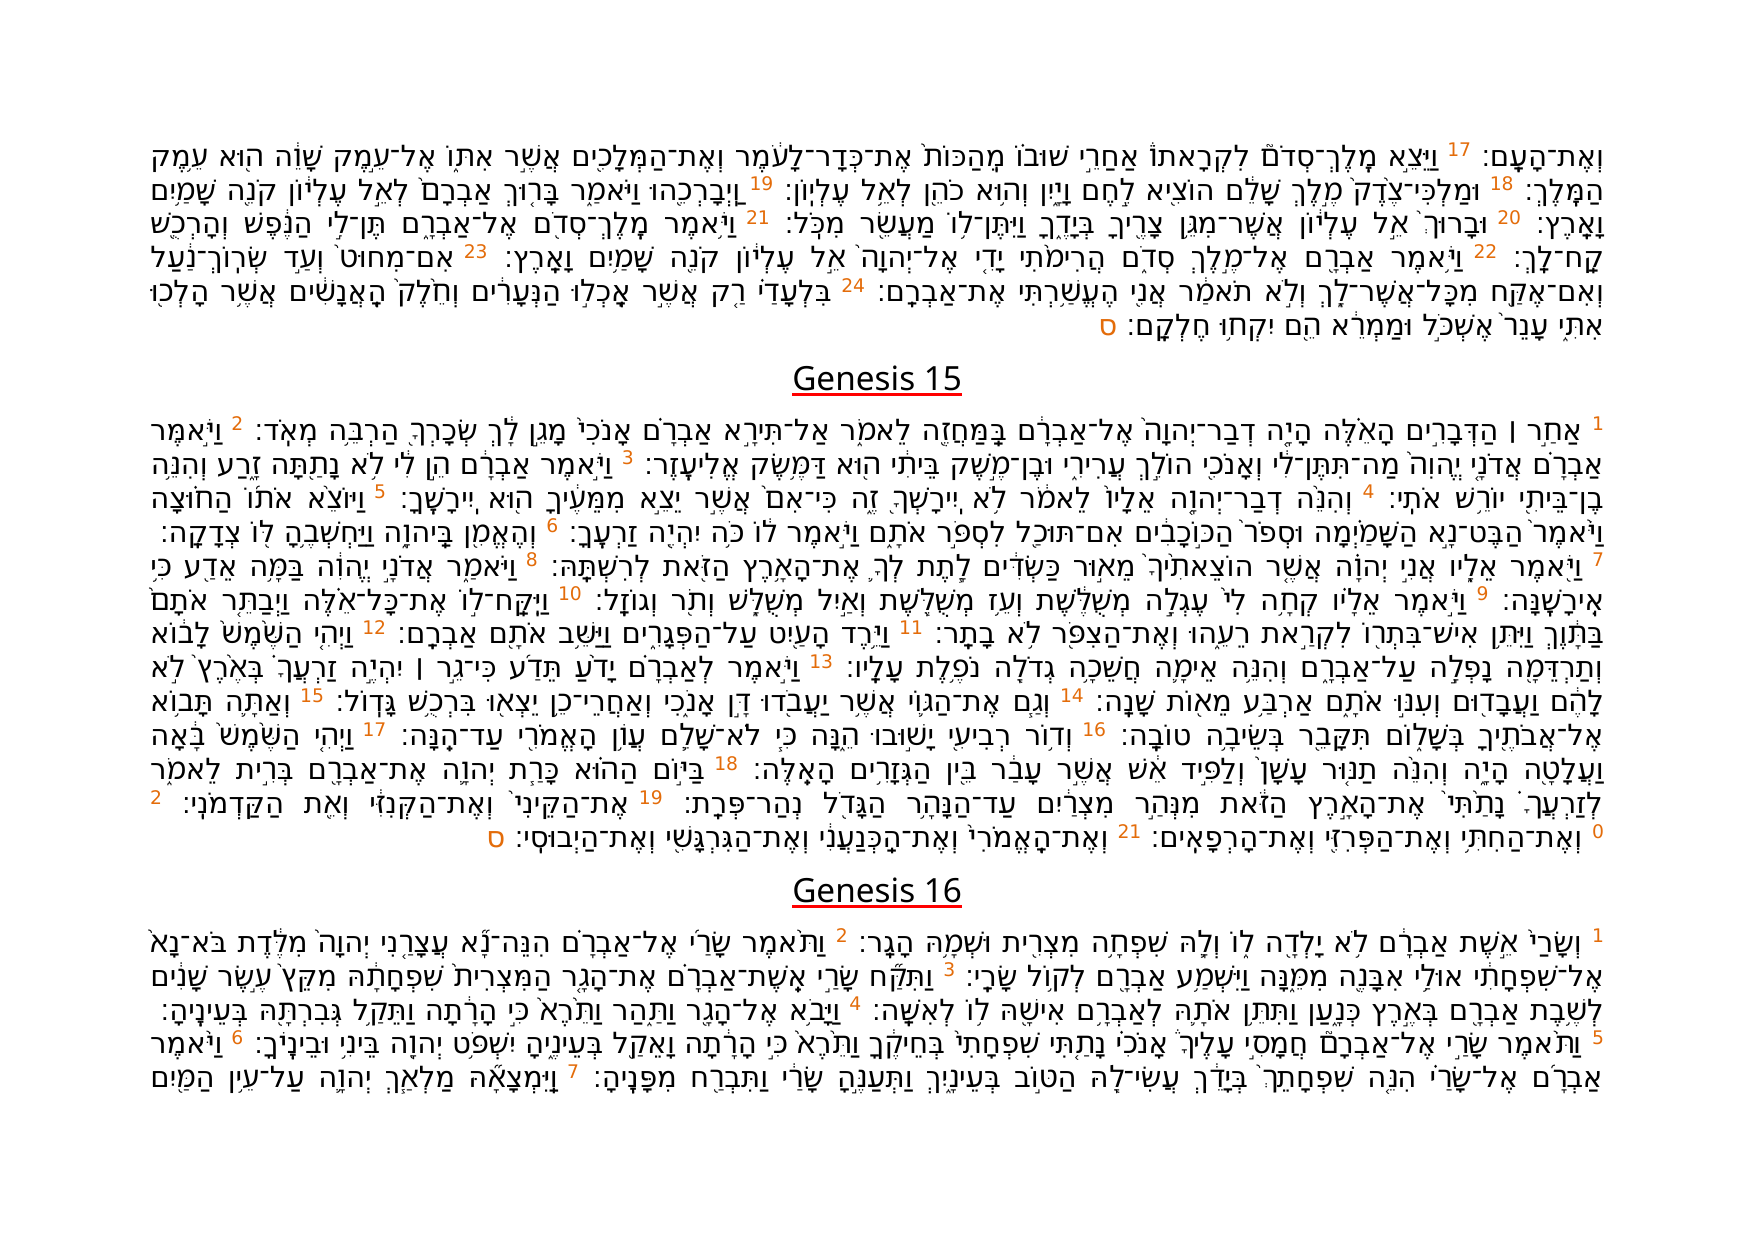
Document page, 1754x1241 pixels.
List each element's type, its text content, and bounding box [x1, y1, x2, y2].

text 1 וַיְהִ֗י בִּימֵי֙ אַמְרָפֶ֣ל מֶֽלֶךְ־שִׁנְעָ֔ר אַרְי֖וֹךְ מֶ֣לֶךְ אֶלָּסָ֑ר כְּדָרְלָעֹ֙מֶר֙ מֶ֣לֶךְ עֵילָ֔ם וְתִדְעָ֖ל מֶ֥לֶךְ גּוֹיִֽם׃ 2 עָשׂ֣וּ מִלְחָמָ֗ה אֶת־בֶּ֙רַע֙ מֶ֣לֶךְ סְדֹ֔ם וְאֶת־בִּרְשַׁ֖ע מֶ֣לֶךְ עֲמֹרָ֑ה שִׁנְאָ֣ב ׀ מֶ֣לֶךְ אַדְמָ֗ה וְשֶׁמְאֵ֙בֶר֙ מֶ֣לֶךְ *צביים **צְבוֹיִ֔ים וּמֶ֥לֶךְ בֶּ֖לַע הִיא־צֹֽעַר׃ ‬‬‬3 כָּל־אֵ֙לֶּה֙ חָֽבְר֔וּ אֶל־עֵ֖מֶק הַשִּׂדִּ֑ים ה֖וּא יָ֥ם הַמֶּֽלַח׃ ‬‬‬4 שְׁתֵּ֤ים עֶשְׂרֵה֙ שָׁנָ֔ה עָבְד֖וּ אֶת־כְּדָרְלָעֹ֑מֶר וּשְׁלֹשׁ־עֶשְׂרֵ֥ה שָׁנָ֖ה מָרָֽדוּ׃ ‬‬‬5 וּבְאַרְבַּע֩ עֶשְׂרֵ֨ה שָׁנָ֜ה בָּ֣א כְדָרְלָעֹ֗מֶר וְהַמְּלָכִים֙ אֲשֶׁ֣ר אִתּ֔וֹ וַיַּכּ֤וּ אֶת־רְפָאִים֙ בְּעַשְׁתְּרֹ֣ת קַרְנַ֔יִם וְאֶת־הַזּוּזִ֖ים בְּהָ֑ם וְאֵת֙ הֽ͏ָאֵימִ֔ים בְּשָׁוֵ֖ה קִרְיָתָֽיִם׃ ‬‬‬6 וְאֶת־הַחֹרִ֖י בְּהַרְרָ֣ם שֵׂעִ֑יר עַ֚ד אֵ֣יל פָּארָ֔ן אֲשֶׁ֖ר עַל־הַמִּדְבָּֽר׃ ‬‬‬7 וַ֠יָּשֻׁבוּ וַיָּבֹ֜אוּ אֶל־עֵ֤ין מִשְׁפָּט֙ הִ֣וא קָדֵ֔שׁ וַיַּכּ֕וּ אֶֽת־כָּל־שְׂדֵ֖ה הָעֲמָלֵקִ֑י וְגַם֙ אֶת־הָ֣אֱמֹרִ֔י הַיֹּשֵׁ֖ב בְּחַֽצְצֹ֥ן תָּמָֽר׃ ‬‬‬8 וַיֵּצֵ֨א מֶֽלֶךְ־סְדֹ֜ם וּמֶ֣לֶךְ עֲמֹרָ֗ה וּמֶ֤לֶךְ אַדְמָה֙ וּמֶ֣לֶךְ *צביים **צְבוֹיִ֔ם וּמֶ֥לֶךְ בֶּ֖לַע הִוא־צֹ֑עַר וַיַּֽעַרְכ֤וּ אִתָּם֙ מִלְחָמָ֔ה בְּעֵ֖מֶק הַשִּׂדִּֽים׃ ‬‬‬9 אֵ֣ת כְּדָרְלָעֹ֜מֶר מֶ֣לֶךְ עֵילָ֗ם וְתִדְעָל֙ מֶ֣לֶךְ גּוֹיִ֔ם וְאַמְרָפֶל֙ מֶ֣לֶךְ שִׁנְעָ֔ר וְאַרְי֖וֹךְ מֶ֣לֶךְ אֶלָּסָ֑ר אַרְבָּעָ֥ה מְלָכִ֖ים אֶת־הַחֲמִשָּֽׁה׃ ‬‬‬10 וְעֵ֣מֶק הַשִׂדִּ֗ים בּֽ͏ֶאֱרֹ֤ת בֶּאֱרֹת֙ חֵמָ֔ר וַיָּנֻ֛סוּ מֶֽלֶךְ־סְדֹ֥ם וַעֲמֹרָ֖ה וַיִּפְּלוּ־שָׁ֑מָּה וְהַנִּשְׁאָרִ֖ים הֶ֥רָה נָּֽסוּ׃ ‬‬‬11 וַ֠יִּקְחוּ אֶת־כָּל־רְכֻ֨שׁ סְדֹ֧ם וַעֲמֹרָ֛ה וְאֶת־כָּל־אָכְלָ֖ם וַיֵּלֵֽכוּ׃ ‬‬‬12 וַיִּקְח֨וּ אֶת־ל֧וֹט וְאֶת־רְכֻשׁ֛וֹ בֶּן־אֲחִ֥י אַבְרָ֖ם וַיֵּלֵ֑כוּ וְה֥וּא יֹשֵׁ֖ב בִּסְדֹֽם׃ ‬‬‬13 וַיָּבֹא֙ הַפָּלִ֔יט וַיַּגֵּ֖ד לְאַבְרָ֣ם הָעִבְרִ֑י וְהוּא֩ שֹׁכֵ֨ן בְּאֵֽלֹנֵ֜י מַמְרֵ֣א הָאֱמֹרִ֗י אֲחִ֤י אֶשְׁכֹּל֙ וַאֲחִ֣י עָנֵ֔ר וְהֵ֖ם בַּעֲלֵ֥י בְרִית־אַבְרָֽם׃ ‬‬‬14 וַיִּשְׁמַ֣ע אַבְרָ֔ם כִּ֥י נִשְׁבָּ֖ה אָחִ֑יו וַיָּ֨רֶק אֶת־חֲנִיכָ֜יו יְלִידֵ֣י בֵית֗וֹ שְׁמֹנָ֤ה עָשָׂר֙ וּשְׁלֹ֣שׁ מֵא֔וֹת וַיִּרְדֹּ֖ף עַד־דָּֽן׃ ‬‬‬15 וַיֵּחָלֵ֨ק עֲלֵיהֶ֧ם ׀ לַ֛יְלָה ה֥וּא וַעֲבָדָ֖יו וַיַּכֵּ֑ם וֽ͏ַיִּרְדְּפֵם֙ עַד־חוֹבָ֔ה אֲשֶׁ֥ר מִשְּׂמֹ֖אל לְדַמָּֽשֶׂק׃ ‬‬‬16 וַיָּ֕שֶׁב אֵ֖ת כָּל־הָרְכֻ֑שׁ וְגַם֩ אֶת־ל֨וֹט אָחִ֤יו וּרְכֻשׁוֹ֙ הֵשִׁ֔יב וְגַ֥ם אֶת־הַנָּשִׁ֖ים וְאֶת־הָעָֽם׃ ‬‬‬17 וַיֵּצֵ֣א מֶֽלֶךְ־סְדֹם֮ לִקְרָאתוֹ֒ אַחַרֵ֣י שׁוּב֗וֹ מֽ͏ֵהַכּוֹת֙ אֶת־כְּדָר־לָעֹ֔מֶר וְאֶת־הַמְּלָכִ֖ים אֲשֶׁ֣ר אִתּ֑וֹ אֶל־עֵ֣מֶק שָׁוֵ֔ה ה֖וּא עֵ֥מֶק הַמֶּֽלֶךְ׃ ‬‬‬18 וּמַלְכִּי־צֶ֙דֶק֙ מֶ֣לֶךְ שָׁלֵ֔ם הוֹצִ֖יא לֶ֣חֶם וָיָ֑יִן וְה֥וּא כֹהֵ֖ן לְאֵ֥ל עֶלְיֽוֹן׃ ‬‬‬19 וֽ͏ַיְבָרְכֵ֖הוּ וַיֹּאמַ֑ר בָּר֤וּךְ אַבְרָם֙ לְאֵ֣ל עֶלְי֔וֹן קֹנֵ֖ה שָׁמַ֥יִם וָאָֽרֶץ׃ ‬‬‬20 וּבָרוּךְ֙ אֵ֣ל עֶלְי֔וֹן אֲשֶׁר־מִגֵּ֥ן צָרֶ֖יךָ בְּיָדֶ֑ךָ וַיִּתֶּן־ל֥וֹ מַעֲשֵׂ֖ר מִכֹּֽל׃ ‬‬‬21 וַיֹּ֥אמֶר מֶֽלֶךְ־סְדֹ֖ם אֶל־אַבְרָ֑ם תֶּן־לִ֣י הַנֶּ֔פֶשׁ וְהָרְכֻ֖שׁ קַֽח־לָֽךְ׃ ‬‬‬22 וַיֹּ֥אמֶר אַבְרָ֖ם אֶל־מֶ֣לֶךְ סְדֹ֑ם הֲרִימֹ֨תִי יָדִ֤י אֶל־יְהוָה֙ אֵ֣ל עֶלְי֔וֹן קֹנֵ֖ה שָׁמַ֥יִם וָאָֽרֶץ׃ ‬‬‬23 אִם־מִחוּט֙ וְעַ֣ד שְׂרֽוֹךְ־נַ֔עַל וְאִם־אֶקַּ֖ח מִכָּל־אֲשֶׁר־לָ֑ךְ וְלֹ֣א תֹאמַ֔ר אֲנִ֖י הֶעֱשַׁ֥רְתִּי אֶת־אַבְרָֽם׃ ‬‬‬24 בִּלְעָדַ֗י רַ֚ק אֲשֶׁ֣ר אֽ͏ָכְל֣וּ הַנְּעָרִ֔ים וְחֵ֙לֶק֙ הֽ͏ָאֲנָשִׁ֔ים אֲשֶׁ֥ר הָלְכ֖וּ אִתִּ֑י עָנֵר֙ אֶשְׁכֹּ֣ל וּמַמְרֵ֔א הֵ֖ם יִקְח֥וּ חֶלְקָֽם׃ ס ‬‬‬‬‬‬‬‬‬‬‬‬‬‬‬‬‬‬‬‬‬‬‬‬‬‬ [150, 139, 1604, 343]
text Genesis 15 [150, 355, 1604, 401]
text 1 אַחַ֣ר ׀ הַדְּבָרִ֣ים הָאֵ֗לֶּה הָיָ֤ה דְבַר־יְהוָה֙ אֶל־אַבְרָ֔ם בּֽ͏ַמַּחֲזֶ֖ה לֵאמֹ֑ר אַל־תִּירָ֣א אַבְרָ֗ם אָנֹכִי֙ מָגֵ֣ן לָ֔ךְ שְׂכָרְךָ֖ הַרְבֵּ֥ה מְאֹֽד׃ 2 וַיֹּ֣אמֶּר אַבְרָ֗ם אֲדֹנָ֤י יֱהוִה֙ מַה־תִּתֶּן־לִ֔י וְאָנֹכִ֖י הוֹלֵ֣ךְ עֲרִירִ֑י וּבֶן־מֶ֣שֶׁק בֵּיתִ֔י ה֖וּא דַּמֶּ֥שֶׂק אֱלִיעֶֽזֶר׃ ‬‬‬3 וַיֹּ֣אמֶר אַבְרָ֔ם הֵ֣ן לִ֔י לֹ֥א נָתַ֖תָּה זָ֑רַע וְהִנֵּ֥ה בֶן־בֵּיתִ֖י יוֹרֵ֥שׁ אֹתִֽי׃ ‬‬‬4 וְהִנֵּ֨ה דְבַר־יְהוָ֤ה אֵלָיו֙ לֵאמֹ֔ר לֹ֥א יִֽירָשְׁךָ֖ זֶ֑ה כִּי־אִם֙ אֲשֶׁ֣ר יֵצֵ֣א מִמֵּעֶ֔יךָ ה֖וּא יִֽירָשֶֽׁךָ׃ ‬‬‬5 וַיּוֹצֵ֨א אֹת֜וֹ הַח֗וּצָה וַיֹּ֙אמֶר֙ הַבֶּט־נָ֣א הַשָּׁמַ֗יְמָה וּסְפֹר֙ הַכּ֣וֹכָבִ֔ים אִם־תּוּכַ֖ל לִסְפֹּ֣ר אֹתָ֑ם וַיֹּ֣אמֶר ל֔וֹ כֹּ֥ה יִהְיֶ֖ה זַרְעֶֽךָ׃ ‬‬‬6 וְהֶאֱמִ֖ן בּֽ͏ַיהוָ֑ה וַיַּחְשְׁבֶ֥הָ לּ֖וֹ צְדָקָֽה׃ ‬‬‬7 וַיֹּ֖אמֶר אֵלָ֑יו אֲנִ֣י יְהוָ֗ה אֲשֶׁ֤ר הוֹצֵאתִ֙יךָ֙ מֵא֣וּר כַּשְׂדִּ֔ים לָ֧תֶת לְךָ֛ אֶת־הָאָ֥רֶץ הַזֹּ֖את לְרִשְׁתָּֽהּ׃ ‬‬‬8 וַיֹּאמַ֑ר אֲדֹנָ֣י יֱהוִ֔ה בַּמָּ֥ה אֵדַ֖ע כִּ֥י אֽ͏ִירָשֶֽׁנָּה׃ ‬‬‬9 וַיֹּ֣אמֶר אֵלָ֗יו קְחָ֥ה לִי֙ עֶגְלָ֣ה מְשֻׁלֶּ֔שֶׁת וְעֵ֥ז מְשֻׁלֶּ֖שֶׁת וְאַ֣יִל מְשֻׁלָּ֑שׁ וְתֹ֖ר וְגוֹזָֽל׃ ‬‬‬10 וַיִּֽקַּֽח־ל֣וֹ אֶת־כָּל־אֵ֗לֶּה וַיְבַתֵּ֤ר אֹתָם֙ בַּתָּ֔וֶךְ וַיִּתֵּ֥ן אִישׁ־בִּתְר֖וֹ לִקְרַ֣את רֵעֵ֑הוּ וְאֶת־הַצִפֹּ֖ר לֹ֥א בָתָֽר׃ ‬‬‬11 וַיֵּ֥רֶד הָעַ֖יִט עַל־הַפְּגָרִ֑ים וַיַּשֵּׁ֥ב אֹתָ֖ם אַבְרָֽם׃ ‬‬‬12 וַיְהִ֤י הַשֶּׁ֙מֶשׁ֙ לָב֔וֹא וְתַרְדֵּמָ֖ה נָפְלָ֣ה עַל־אַבְרָ֑ם וְהִנֵּ֥ה אֵימָ֛ה חֲשֵׁכָ֥ה גְדֹלָ֖ה נֹפֶ֥לֶת עָלָֽיו׃ ‬‬‬13 וַיֹּ֣אמֶר לְאַבְרָ֗ם יָדֹ֨עַ תֵּדַ֜ע כִּי־גֵ֣ר ׀ יִהְיֶ֣ה זַרְעֲךָ֗ בְּאֶ֙רֶץ֙ לֹ֣א לָהֶ֔ם וַעֲבָד֖וּם וְעִנּ֣וּ אֹתָ֑ם אַרְבַּ֥ע מֵא֖וֹת שָׁנָֽה׃ ‬‬‬14 וְגַ֧ם אֶת־הַגּ֛וֹי אֲשֶׁ֥ר יַעֲבֹ֖דוּ דָּ֣ן אָנֹ֑כִי וְאַחֲרֵי־כֵ֥ן יֵצְא֖וּ בִּרְכֻ֥שׁ גָּדֽוֹל׃ ‬‬‬15 וְאַתָּ֛ה תָּב֥וֹא אֶל־אֲבֹתֶ֖יךָ בְּשָׁל֑וֹם תִּקָּבֵ֖ר בְּשֵׂיבָ֥ה טוֹבָֽה׃ ‬‬‬16 וְד֥וֹר רְבִיעִ֖י יָשׁ֣וּבוּ הֵ֑נָּה כִּ֧י לֹא־שָׁלֵ֛ם עֲוֺ֥ן הָאֱמֹרִ֖י עַד־הֵֽנָּה׃ ‬‬‬17 וַיְהִ֤י הַשֶּׁ֙מֶשׁ֙ בָּ֔אָה וַעֲלָטָ֖ה הָיָ֑ה וְהִנֵּ֨ה תַנּ֤וּר עָשָׁן֙ וְלַפִּ֣יד אֵ֔שׁ אֲשֶׁ֣ר עָבַ֔ר בֵּ֖ין הַגְּזָרִ֥ים הָאֵֽלֶּה׃ ‬‬‬18 בַּיּ֣וֹם הַה֗וּא כָּרַ֧ת יְהוָ֛ה אֶת־אַבְרָ֖ם בְּרִ֣ית לֵאמֹ֑ר לְזַרְעֲךָ֗ נָתַ֙תִּי֙ אֶת־הָאָ֣רֶץ הַזֹּ֔את מִנְּהַ֣ר מִצְרַ֔יִם עַד־הַנָּהָ֥ר הַגָּדֹ֖ל נְהַר־פְּרָֽת׃ ‬‬‬19 אֶת־הַקֵּינִי֙ וְאֶת־הַקְּנִזִּ֔י וְאֵ֖ת הַקַּדְמֹנִֽי׃ ‬‬‬20 וְאֶת־הַחִתִּ֥י וְאֶת־הַפְּרִזִּ֖י וְאֶת־הָרְפָאִֽים׃ ‬‬‬21 וְאֶת־הֽ͏ָאֱמֹרִי֙ וְאֶת־הֽ͏ַכְּנַעֲנִ֔י וְאֶת־הַגִּרְגָּשִׁ֖י וְאֶת־הַיְבוּסִֽי׃ ס ‬‬‬‬‬‬‬‬‬‬‬‬‬‬‬‬‬‬‬‬‬‬‬ [150, 413, 1604, 854]
text Genesis 16 [150, 867, 1604, 912]
text 1 וְשָׂרַי֙ אֵ֣שֶׁת אַבְרָ֔ם לֹ֥א יָלְדָ֖ה ל֑וֹ וְלָ֛הּ שִׁפְחָ֥ה מִצְרִ֖ית וּשְׁמָ֥הּ הָגָֽר׃ 2 וַתֹּ֨אמֶר שָׂרַ֜י אֶל־אַבְרָ֗ם הִנֵּה־נָ֞א עֲצָרַ֤נִי יְהוָה֙ מִלֶּ֔דֶת בֹּא־נָא֙ אֶל־שִׁפְחָתִ֔י אוּלַ֥י אִבָּנֶ֖ה מִמֵּ֑נָּה וַיִּשְׁמַ֥ע אַבְרָ֖ם לְק֥וֹל שָׂרָֽי׃ ‬‬‬3 וַתִּקַּ֞ח שָׂרַ֣י אֵֽשֶׁת־אַבְרָ֗ם אֶת־הָגָ֤ר הַמִּצְרִית֙ שִׁפְחָתָ֔הּ מִקֵּץ֙ עֶ֣שֶׂר שָׁנִ֔ים לְשֶׁ֥בֶת אַבְרָ֖ם בְּאֶ֣רֶץ כְּנָ֑עַן וַתִּתֵּ֥ן אֹתָ֛הּ לְאַבְרָ֥ם אִישָׁ֖הּ ל֥וֹ לְאִשָּֽׁה׃ ‬‬‬4 וַיָּבֹ֥א אֶל־הָגָ֖ר וַתַּ֑הַר וַתֵּ֙רֶא֙ כִּ֣י הָרָ֔תָה וַתֵּקַ֥ל גְּבִרְתָּ֖הּ בְּעֵינֶֽיהָ׃ ‬‬‬5 וַתֹּ֨אמֶר שָׂרַ֣י אֶל־אַבְרָם֮ חֲמָסִ֣י עָלֶיךָ֒ אָנֹכִ֗י נָתַ֤תִּי שִׁפְחָתִי֙ בְּחֵיקֶ֔ךָ וַתֵּ֙רֶא֙ כִּ֣י הָרָ֔תָה וָאֵקַ֖ל בְּעֵינֶ֑יהָ יִשְׁפֹּ֥ט יְהוָ֖ה בֵּינִ֥י וּבֵינֶֽיׄךָ׃ 6 וַיֹּ֨אמֶר אַבְרָ֜ם אֶל־שָׂרַ֗י הִנֵּ֤ה שִׁפְחָתֵךְ֙ בְּיָדֵ֔ךְ עֲשִׂי־לָ֖הּ הַטּ֣וֹב בְּעֵינָ֑יִךְ וַתְּעַנֶּ֣הָ שָׂרַ֔י וַתִּבְרַ֖ח מִפָּנֶֽיהָ׃ ‬‬‬7 וַֽיִּמְצָאָ֞הּ מַלְאַ֧ךְ יְהוָ֛ה עַל־עֵ֥ין הַמַּ֖יִם בַּמִּדְבָּ֑ר עַל־הָעַ֖יִן בְּדֶ֥רֶךְ שֽׁוּר׃ ‬‬‬8 וַיֹּאמַ֗ר הָגָ֞ר שִׁפְחַ֥ת שָׂרַ֛י אֵֽי־מִזֶּ֥ה בָ֖את וְאָ֣נָה תֵלֵ֑כִי וַתֹּ֕אמֶר מִפְּנֵי֙ שָׂרַ֣י גְּבִרְתִּ֔י אָנֹכִ֖י בֹּרַֽחַת׃ ‬‬‬9 וַיֹּ֤אמֶר לָהּ֙ מַלְאַ֣ךְ יְהוָ֔ה שׁ֖וּבִי אֶל־גְּבִרְתֵּ֑ךְ וְהִתְעַנִּ֖י תַּ֥חַת יָדֶֽיהָ׃ ‬‬‬10 וַיֹּ֤אמֶר לָהּ֙ מַלְאַ֣ךְ יְהוָ֔ה הַרְבָּ֥ה אַרְבֶּ֖ה אֶת־זַרְעֵ֑ךְ וְלֹ֥א יִסָּפֵ֖ר מֵרֹֽב׃ ‬‬‬11 וַיֹּ֤אמֶר לָהּ֙ מַלְאַ֣ךְ יְהוָ֔ה הִנָּ֥ךְ הָרָ֖ה וְיֹלַ֣דְתְּ בֵּ֑ן וְקָרָ֤את שְׁמוֹ֙ יִשְׁמָעֵ֔אל כִּֽי־שָׁמַ֥ע יְהוָ֖ה אֶל־עָנְיֵֽךְ׃ ‬‬‬12 וְה֤וּא יִהְיֶה֙ פֶּ֣רֶא אָדָ֔ם יָד֣וֹ בַכֹּ֔ל וְיַ֥ד כֹּ֖ל בּ֑וֹ וְעַל־פְּנֵ֥י כָל־אֶחָ֖יו יִשְׁכֹּֽן׃ ‬‬‬13 וַתִּקְרָ֤א שֵׁם־יְהוָה֙ הַדֹּבֵ֣ר אֵלֶ֔יהָ אַתָּ֖ה אֵ֣ל רֳאִ֑י כִּ֣י אֽ͏ָמְרָ֗ה הֲגַ֥ם הֲלֹ֛ם רָאִ֖יתִי אַחֲרֵ֥י רֹאִֽי׃ ‬‬‬14 עַל־כֵּן֙ קָרָ֣א לַבְּאֵ֔ר בְּאֵ֥ר לַחַ֖י רֹאִ֑י הִנֵּ֥ה בֵין־קָדֵ֖שׁ וּבֵ֥ין בָּֽרֶד׃ ‬‬‬15 וַתֵּ֧לֶד הָגָ֛ר לְאַבְרָ֖ם בֵּ֑ן וַיִּקְרָ֨א אַבְרָ֧ם שֶׁם־בְּנ֛וֹ אֲשֶׁר־יָלְדָ֥ה הָגָ֖ר יִשְׁמָעֵֽאל׃ ‬‬‬16 וְאַבְרָ֕ם בֶּן־שְׁמֹנִ֥ים שָׁנָ֖ה וְשֵׁ֣שׁ שָׁנִ֑ים בְּלֶֽדֶת־הָגָ֥ר אֶת־יִשְׁמָעֵ֖אל לְאַבְרָֽם׃ ס ‬‬‬‬‬‬‬‬‬‬‬‬‬‬‬‬‬ [150, 925, 1604, 1095]
